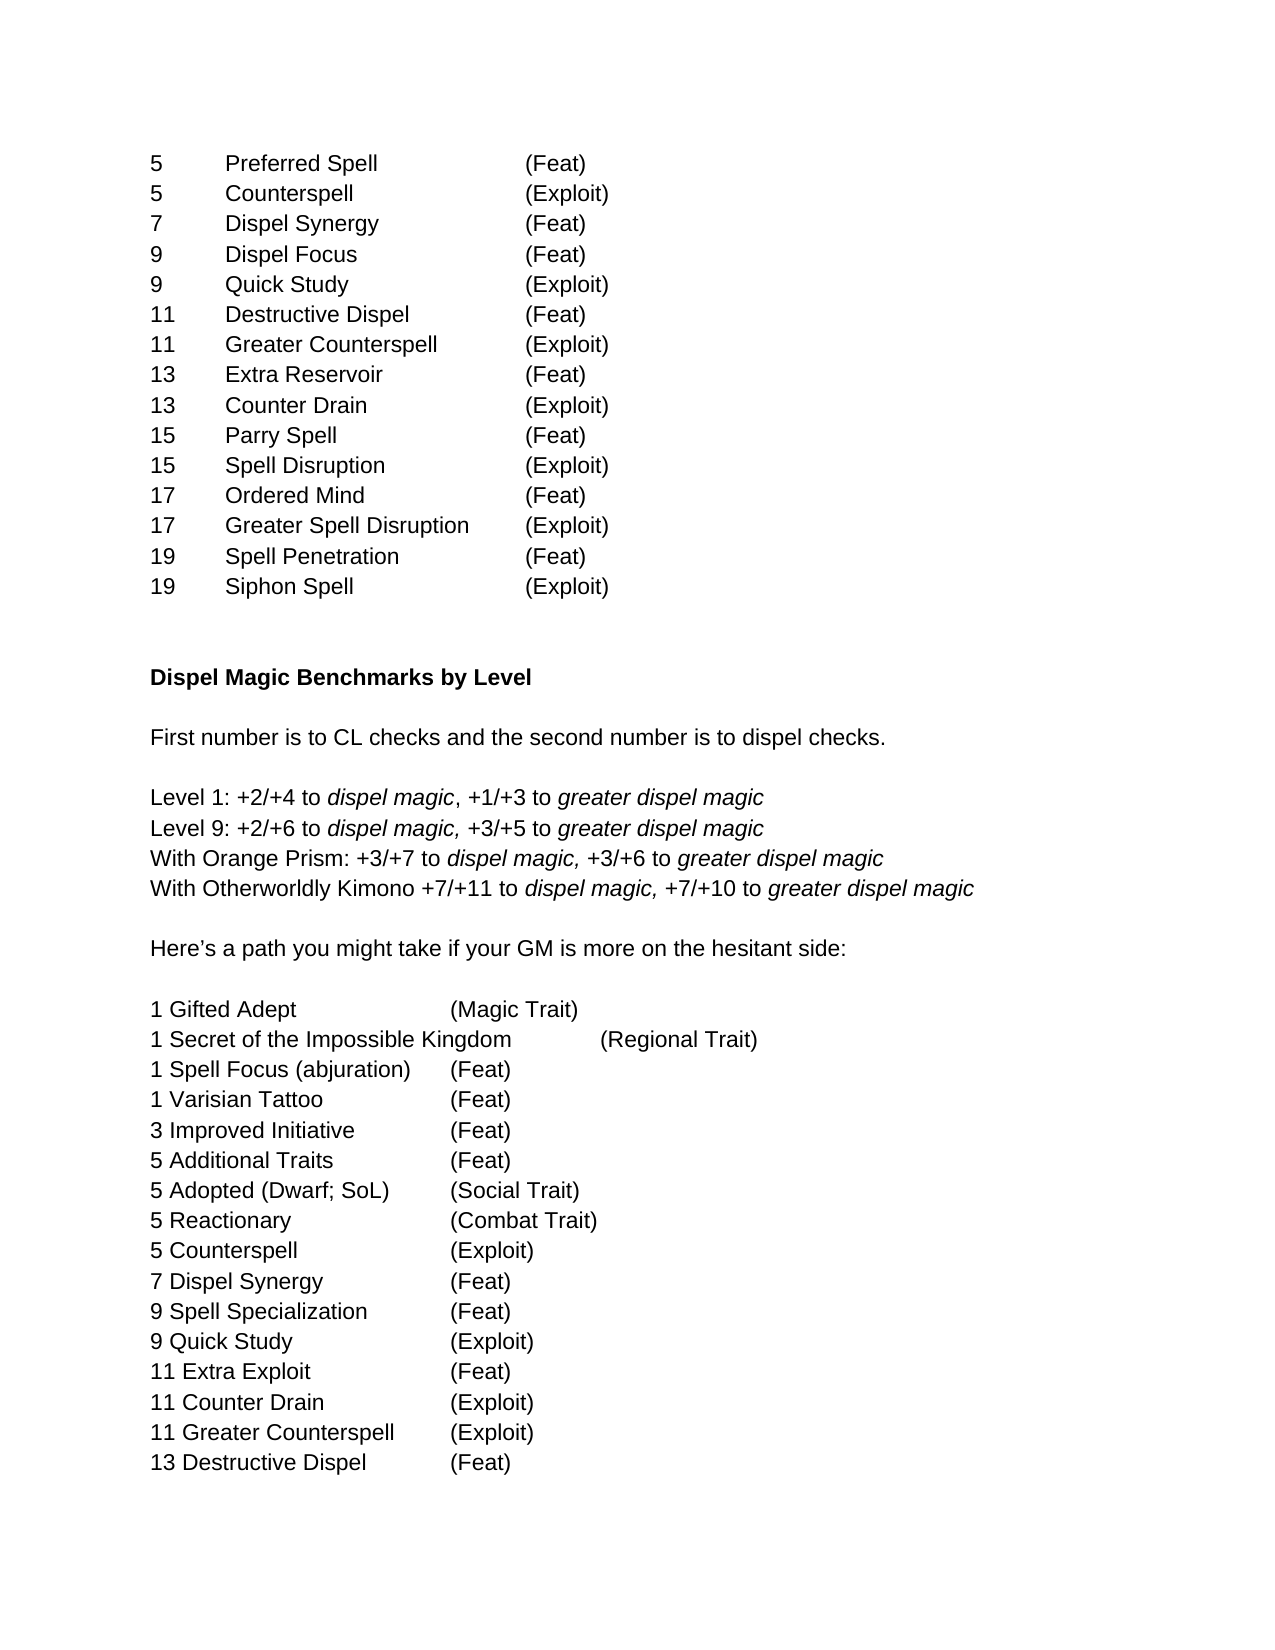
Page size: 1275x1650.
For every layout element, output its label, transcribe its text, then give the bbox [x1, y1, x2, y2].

text 1 Secret of the Impossible Kingdom (Regional Trait) [150, 1026, 1125, 1052]
text 5 Adopted (Dwarf; SoL) (Social Trait) [150, 1177, 1125, 1203]
text 19 Siphon Spell (Exploit) [150, 573, 1125, 599]
text Dispel Magic Benchmarks by Level [150, 663, 1125, 690]
text 5 Preferred Spell (Feat) [150, 150, 1125, 176]
text 9 Dispel Focus (Feat) [150, 241, 1125, 267]
text 7 Dispel Synergy (Feat) [150, 1268, 1125, 1294]
text 1 Spell Focus (abjuration) (Feat) [150, 1056, 1125, 1083]
text 13 Destructive Dispel (Feat) [150, 1449, 1125, 1475]
text 11 Destructive Dispel (Feat) [150, 301, 1125, 327]
text 15 Parry Spell (Feat) [150, 422, 1125, 448]
text 11 Extra Exploit (Feat) [150, 1358, 1125, 1385]
text First number is to CL checks and the second number is to dispel checks. [150, 724, 1125, 750]
text 5 Reactionary (Combat Trait) [150, 1207, 1125, 1234]
text 9 Quick Study (Exploit) [150, 1328, 1125, 1354]
text 7 Dispel Synergy (Feat) [150, 210, 1125, 237]
text 13 Extra Reservoir (Feat) [150, 361, 1125, 388]
text 3 Improved Initiative (Feat) [150, 1117, 1125, 1143]
text 5 Additional Traits (Feat) [150, 1147, 1125, 1173]
text 13 Counter Drain (Exploit) [150, 392, 1125, 418]
text 17 Greater Spell Disruption (Exploit) [150, 512, 1125, 539]
text 11 Greater Counterspell (Exploit) [150, 331, 1125, 358]
text With Otherworldly Kimono +7/+11 to dispel magic, +7/+10 to greater dispel magic [150, 875, 1125, 901]
text Level 9: +2/+6 to dispel magic, +3/+5 to greater dispel magic [150, 814, 1125, 841]
text 1 Gifted Adept (Magic Trait) [150, 996, 1125, 1022]
text 5 Counterspell (Exploit) [150, 1237, 1125, 1264]
text Level 1: +2/+4 to dispel magic, +1/+3 to greater dispel magic [150, 784, 1125, 811]
text 5 Counterspell (Exploit) [150, 180, 1125, 207]
text 15 Spell Disruption (Exploit) [150, 452, 1125, 478]
text 11 Greater Counterspell (Exploit) [150, 1419, 1125, 1445]
text 17 Ordered Mind (Feat) [150, 482, 1125, 509]
text 9 Quick Study (Exploit) [150, 271, 1125, 297]
text 19 Spell Penetration (Feat) [150, 543, 1125, 569]
text 1 Varisian Tattoo (Feat) [150, 1086, 1125, 1113]
text With Orange Prism: +3/+7 to dispel magic, +3/+6 to greater dispel magic [150, 845, 1125, 871]
text Here’s a path you might take if your GM is more on the hesitant side: [150, 935, 1125, 962]
text 9 Spell Specialization (Feat) [150, 1298, 1125, 1324]
text 11 Counter Drain (Exploit) [150, 1388, 1125, 1415]
